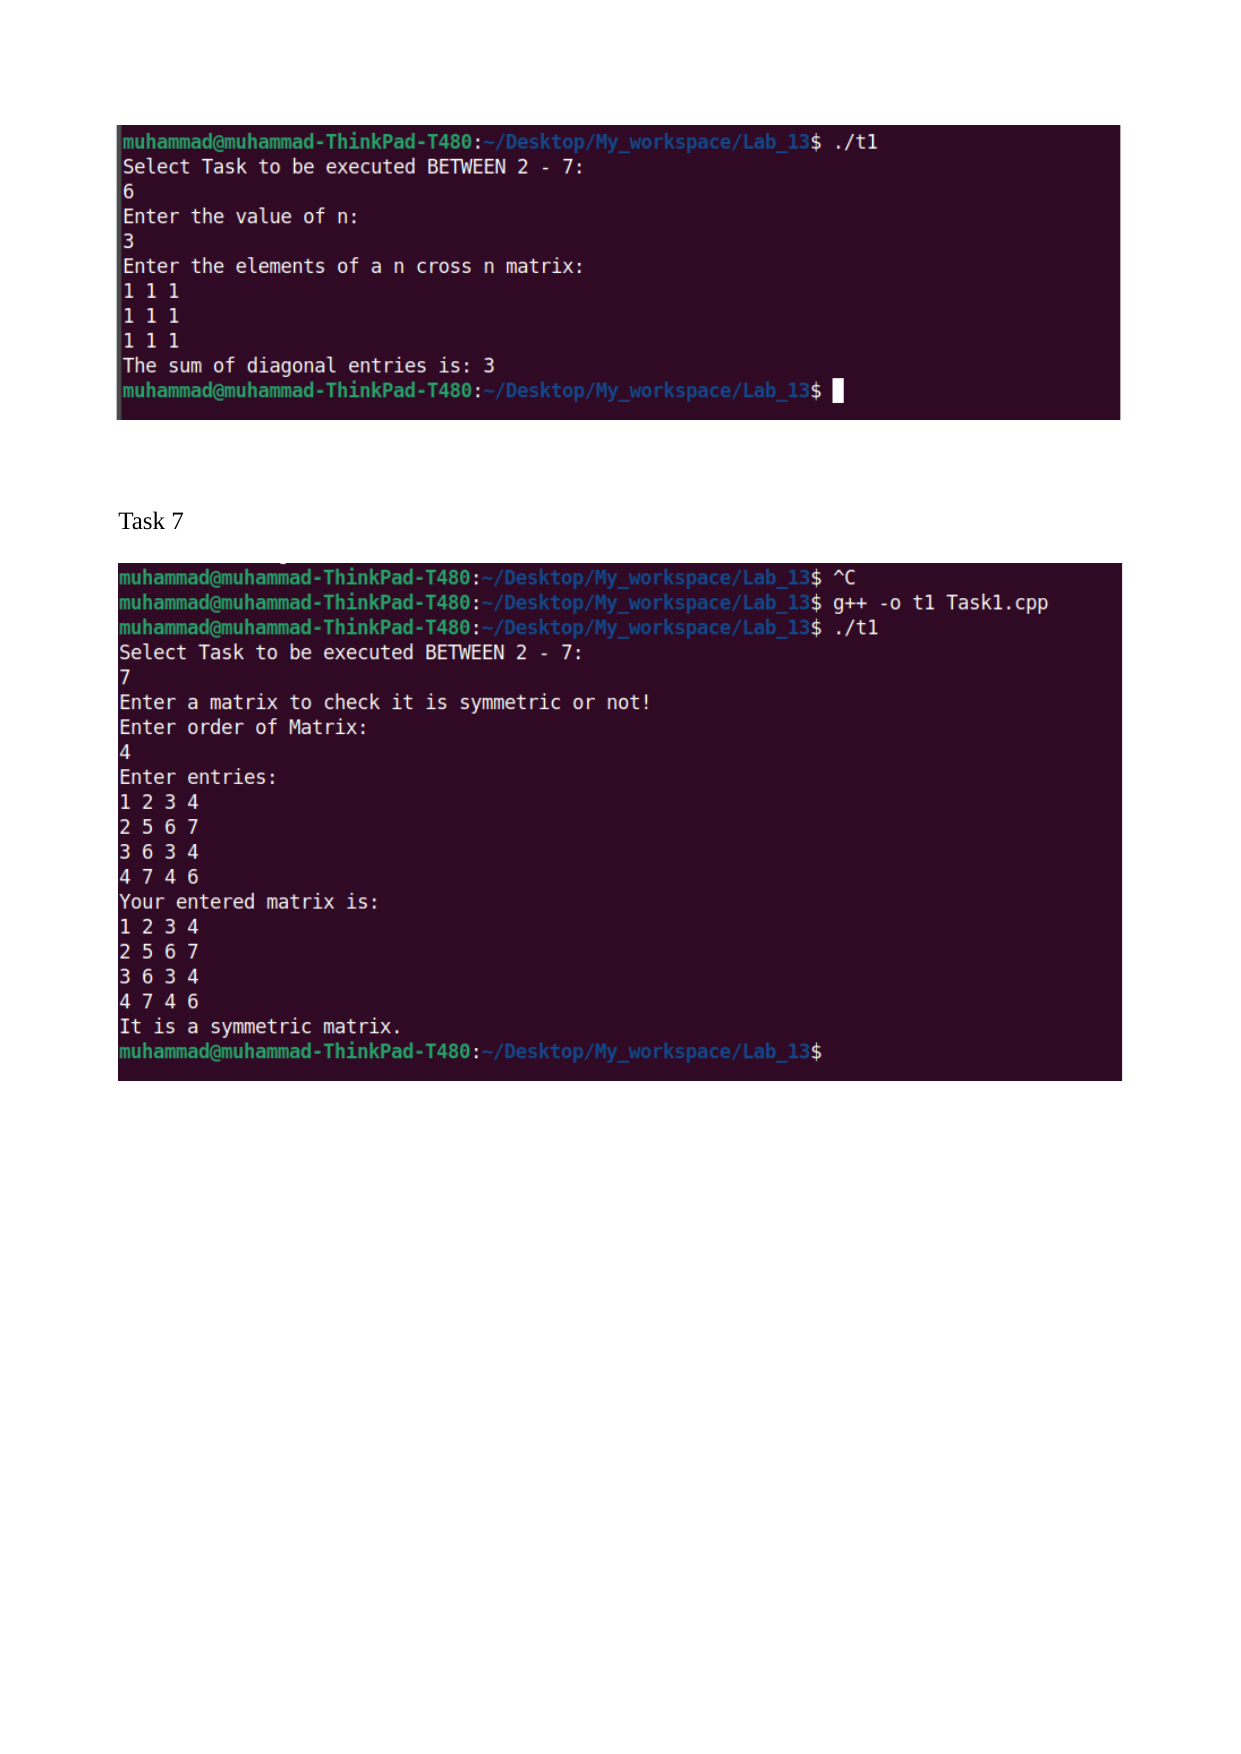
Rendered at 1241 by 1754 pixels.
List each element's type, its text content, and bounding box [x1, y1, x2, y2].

picture [116, 125, 1121, 420]
text Task 7 [118, 506, 1122, 534]
picture [118, 563, 1123, 1081]
